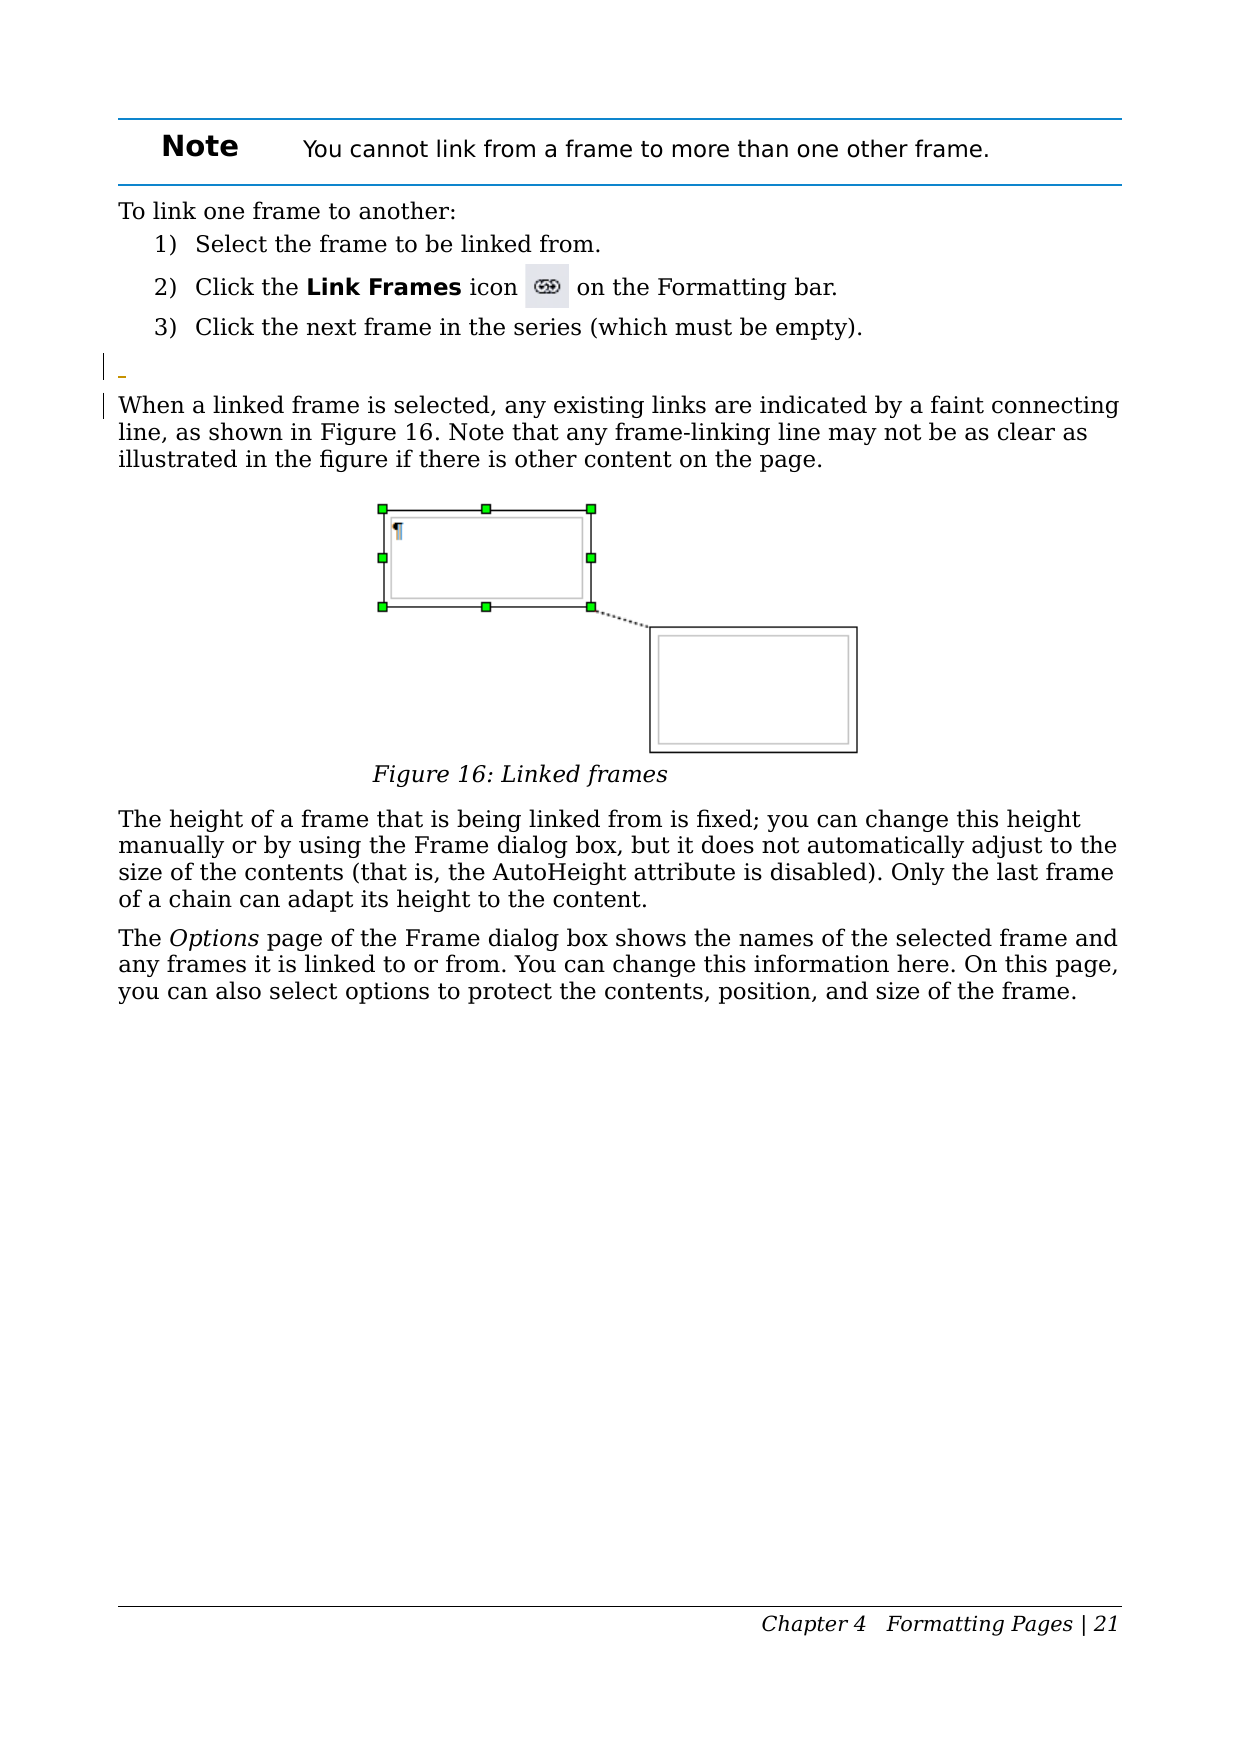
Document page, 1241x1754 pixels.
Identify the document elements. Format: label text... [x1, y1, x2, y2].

text Figure 16: Linked frames [373, 762, 868, 788]
text The height of a frame that is being linked from is fixed; you can change this height manually or by using the Frame dialog box, but it does not automatically adjust to the size of the contents (that is, the AutoHeight attribute is disabled). Only the last frame of a chain can adapt its height to the content. [118, 806, 1122, 912]
list Click the next frame in the series (which must be empty). [177, 314, 1122, 341]
text When a linked frame is selected, any existing links are indicated by a faint connecting line, as shown in Figure 16. Note that any frame-linking line may not be as clear as illustrated in the figure if there is other content on the page. [118, 392, 1122, 472]
table_header Note [118, 120, 281, 184]
list on the Formatting bar. [569, 264, 1122, 308]
picture [525, 264, 569, 308]
list Select the frame to be linked from. [177, 231, 1122, 258]
list To link one frame to another: [118, 198, 1122, 225]
picture [372, 497, 868, 762]
list Click the Link Frames icon [177, 264, 525, 308]
table_header You cannot link from a frame to more than one other frame. [281, 120, 1122, 184]
text The Options page of the Frame dialog box shows the names of the selected frame and any frames it is linked to or from. You can change this information here. On this page, you can also select options to protect the contents, position, and size of the frame. [118, 925, 1122, 1005]
